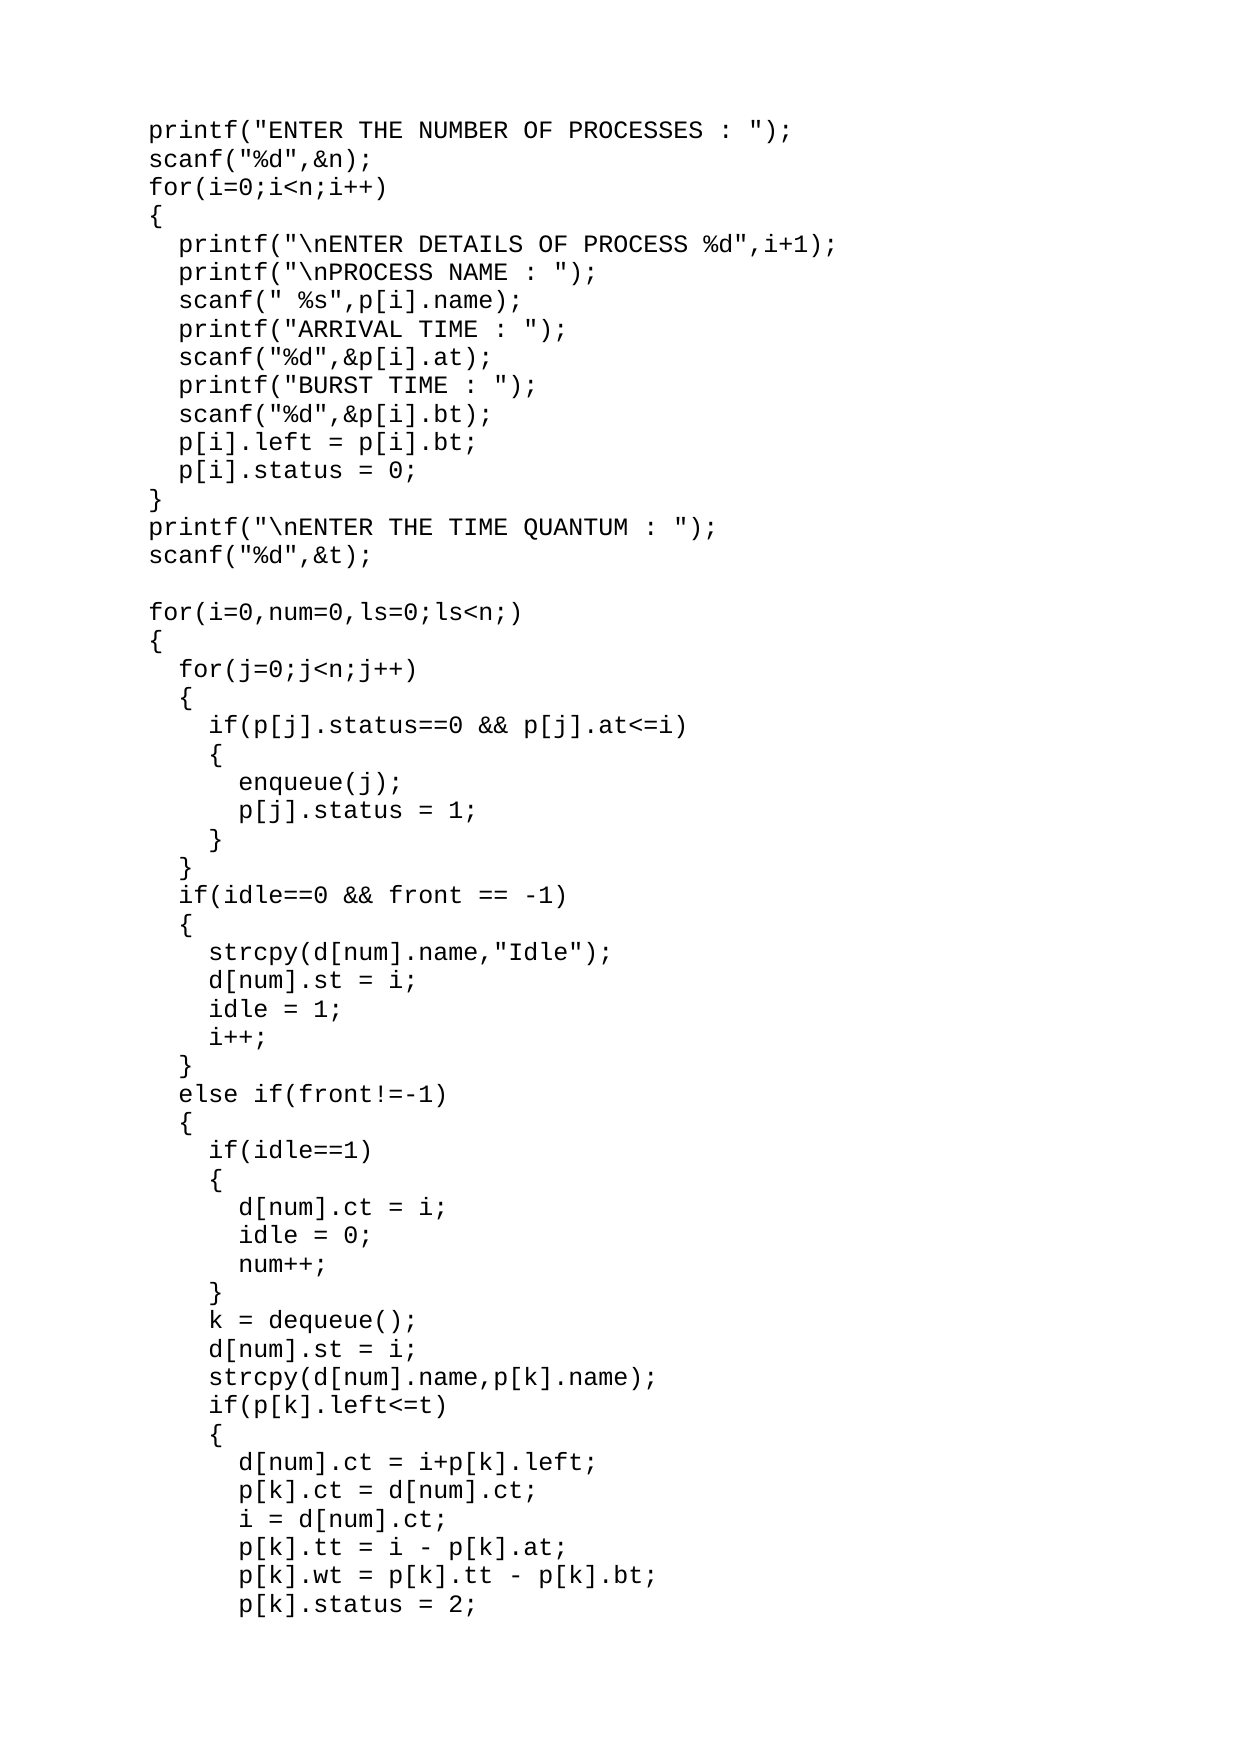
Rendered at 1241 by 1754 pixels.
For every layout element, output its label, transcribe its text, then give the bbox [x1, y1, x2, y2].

text printf("ENTER THE NUMBER OF PROCESSES : "); [118, 118, 1122, 146]
text p[k].tt = i - p[k].at; [118, 1535, 1122, 1563]
text if(p[j].status==0 && p[j].at<=i) [118, 713, 1122, 741]
text { [118, 628, 1122, 656]
text for(i=0,num=0,ls=0;ls<n;) [118, 600, 1122, 628]
text { [118, 203, 1122, 231]
text { [118, 685, 1122, 713]
text p[k].wt = p[k].tt - p[k].bt; [118, 1563, 1122, 1591]
text } [118, 826, 1122, 855]
text i = d[num].ct; [118, 1506, 1122, 1535]
text } [118, 855, 1122, 883]
text for(i=0;i<n;i++) [118, 175, 1122, 203]
text if(p[k].left<=t) [118, 1393, 1122, 1421]
text } [118, 1053, 1122, 1081]
text num++; [118, 1251, 1122, 1280]
text } [118, 1280, 1122, 1308]
text { [118, 1166, 1122, 1195]
text for(j=0;j<n;j++) [118, 656, 1122, 685]
text strcpy(d[num].name,"Idle"); [118, 940, 1122, 968]
text scanf("%d",&n); [118, 146, 1122, 175]
text printf("\nENTER DETAILS OF PROCESS %d",i+1); [118, 231, 1122, 260]
text if(idle==1) [118, 1138, 1122, 1166]
text scanf(" %s",p[i].name); [118, 288, 1122, 316]
text scanf("%d",&p[i].bt); [118, 401, 1122, 430]
text { [118, 1110, 1122, 1138]
text d[num].ct = i; [118, 1195, 1122, 1223]
text { [118, 1421, 1122, 1450]
text scanf("%d",&p[i].at); [118, 345, 1122, 373]
text d[num].st = i; [118, 1336, 1122, 1365]
text i++; [118, 1025, 1122, 1053]
text printf("\nPROCESS NAME : "); [118, 260, 1122, 288]
text enqueue(j); [118, 770, 1122, 798]
text scanf("%d",&t); [118, 543, 1122, 571]
text } [118, 486, 1122, 515]
text p[i].left = p[i].bt; [118, 430, 1122, 458]
text p[k].ct = d[num].ct; [118, 1478, 1122, 1506]
text printf("ARRIVAL TIME : "); [118, 316, 1122, 345]
text { [118, 741, 1122, 770]
text d[num].ct = i+p[k].left; [118, 1450, 1122, 1478]
text { [118, 911, 1122, 940]
text idle = 1; [118, 996, 1122, 1025]
text k = dequeue(); [118, 1308, 1122, 1336]
text p[k].status = 2; [118, 1591, 1122, 1620]
text strcpy(d[num].name,p[k].name); [118, 1365, 1122, 1393]
text p[i].status = 0; [118, 458, 1122, 486]
text printf("BURST TIME : "); [118, 373, 1122, 401]
text p[j].status = 1; [118, 798, 1122, 826]
text else if(front!=-1) [118, 1081, 1122, 1110]
text d[num].st = i; [118, 968, 1122, 996]
text printf("\nENTER THE TIME QUANTUM : "); [118, 515, 1122, 543]
text if(idle==0 && front == -1) [118, 883, 1122, 911]
text idle = 0; [118, 1223, 1122, 1251]
